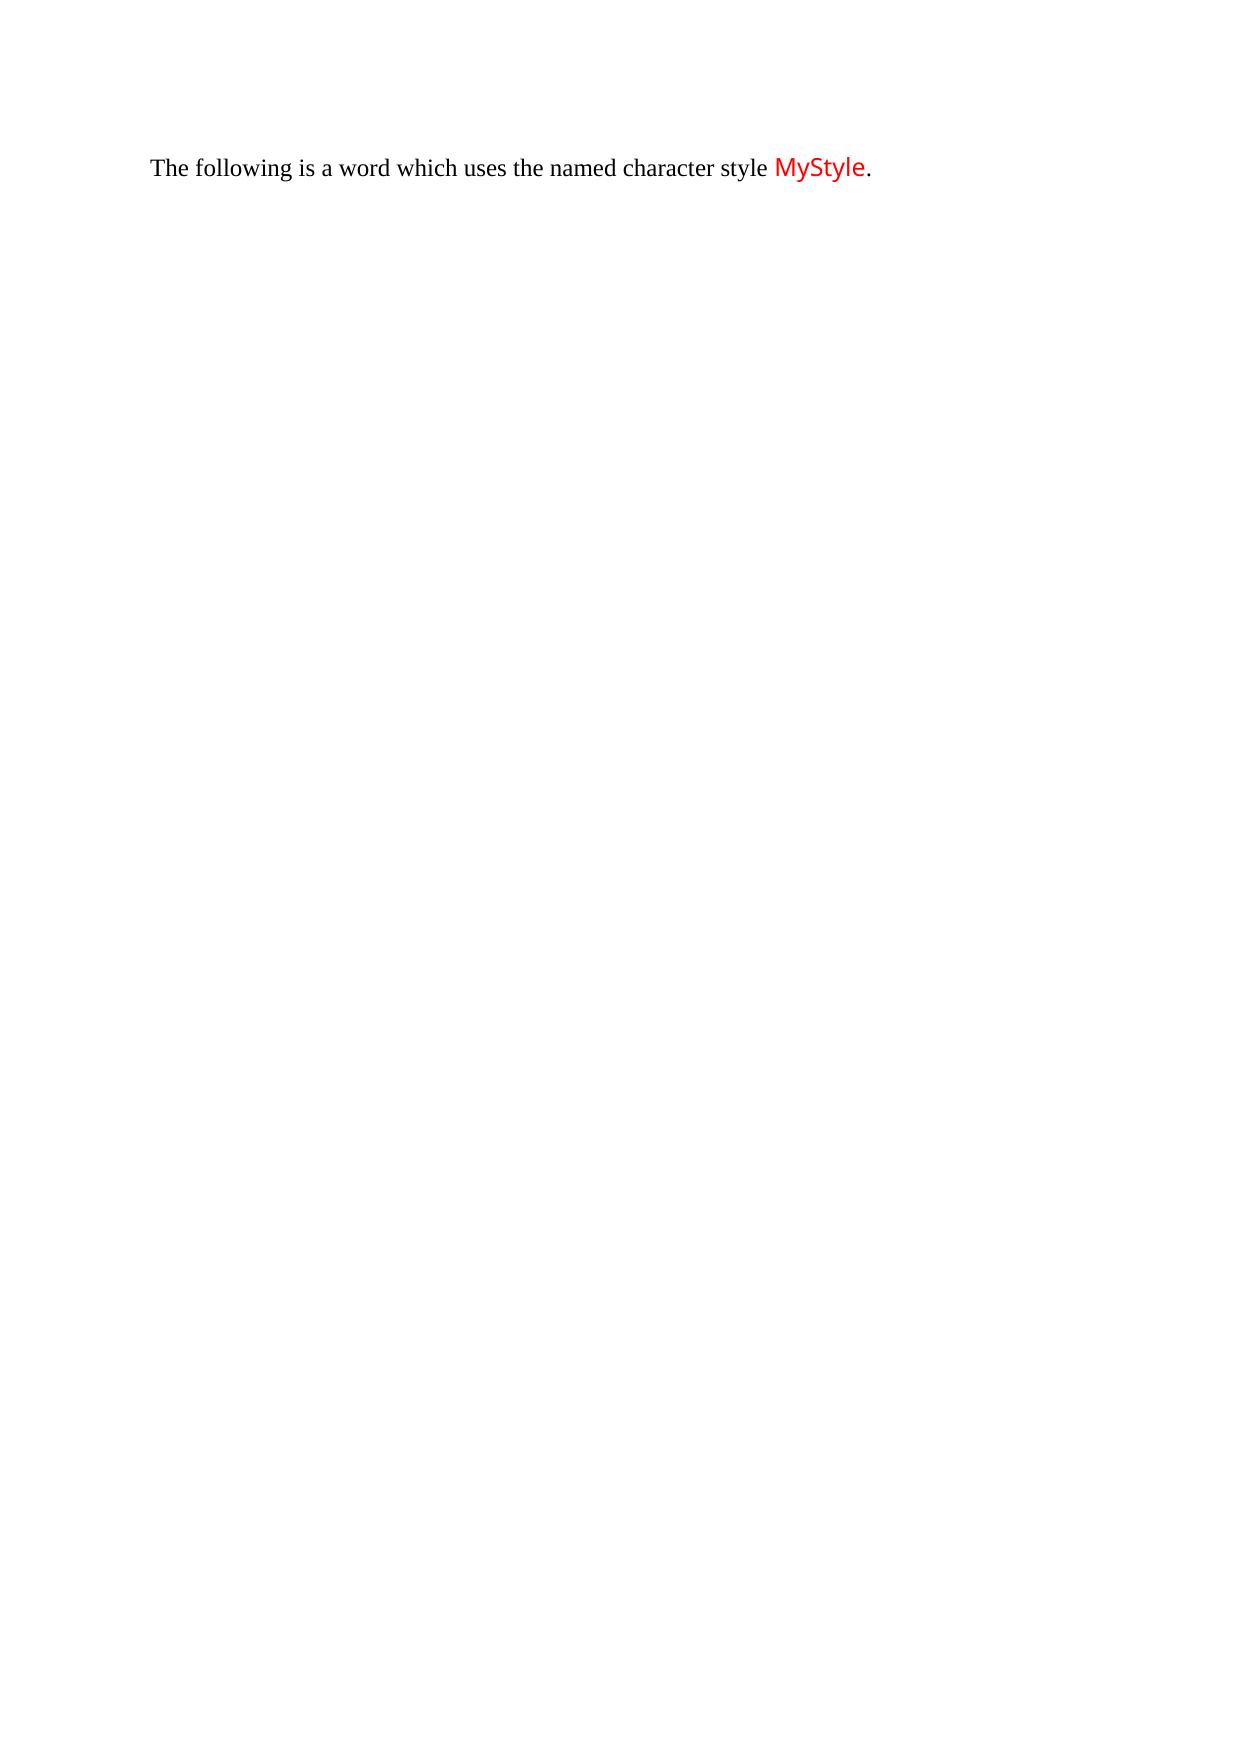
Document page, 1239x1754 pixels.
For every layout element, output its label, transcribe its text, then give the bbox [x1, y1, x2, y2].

text The following is a word which uses the named character style MyStyle. [150, 150, 1089, 184]
